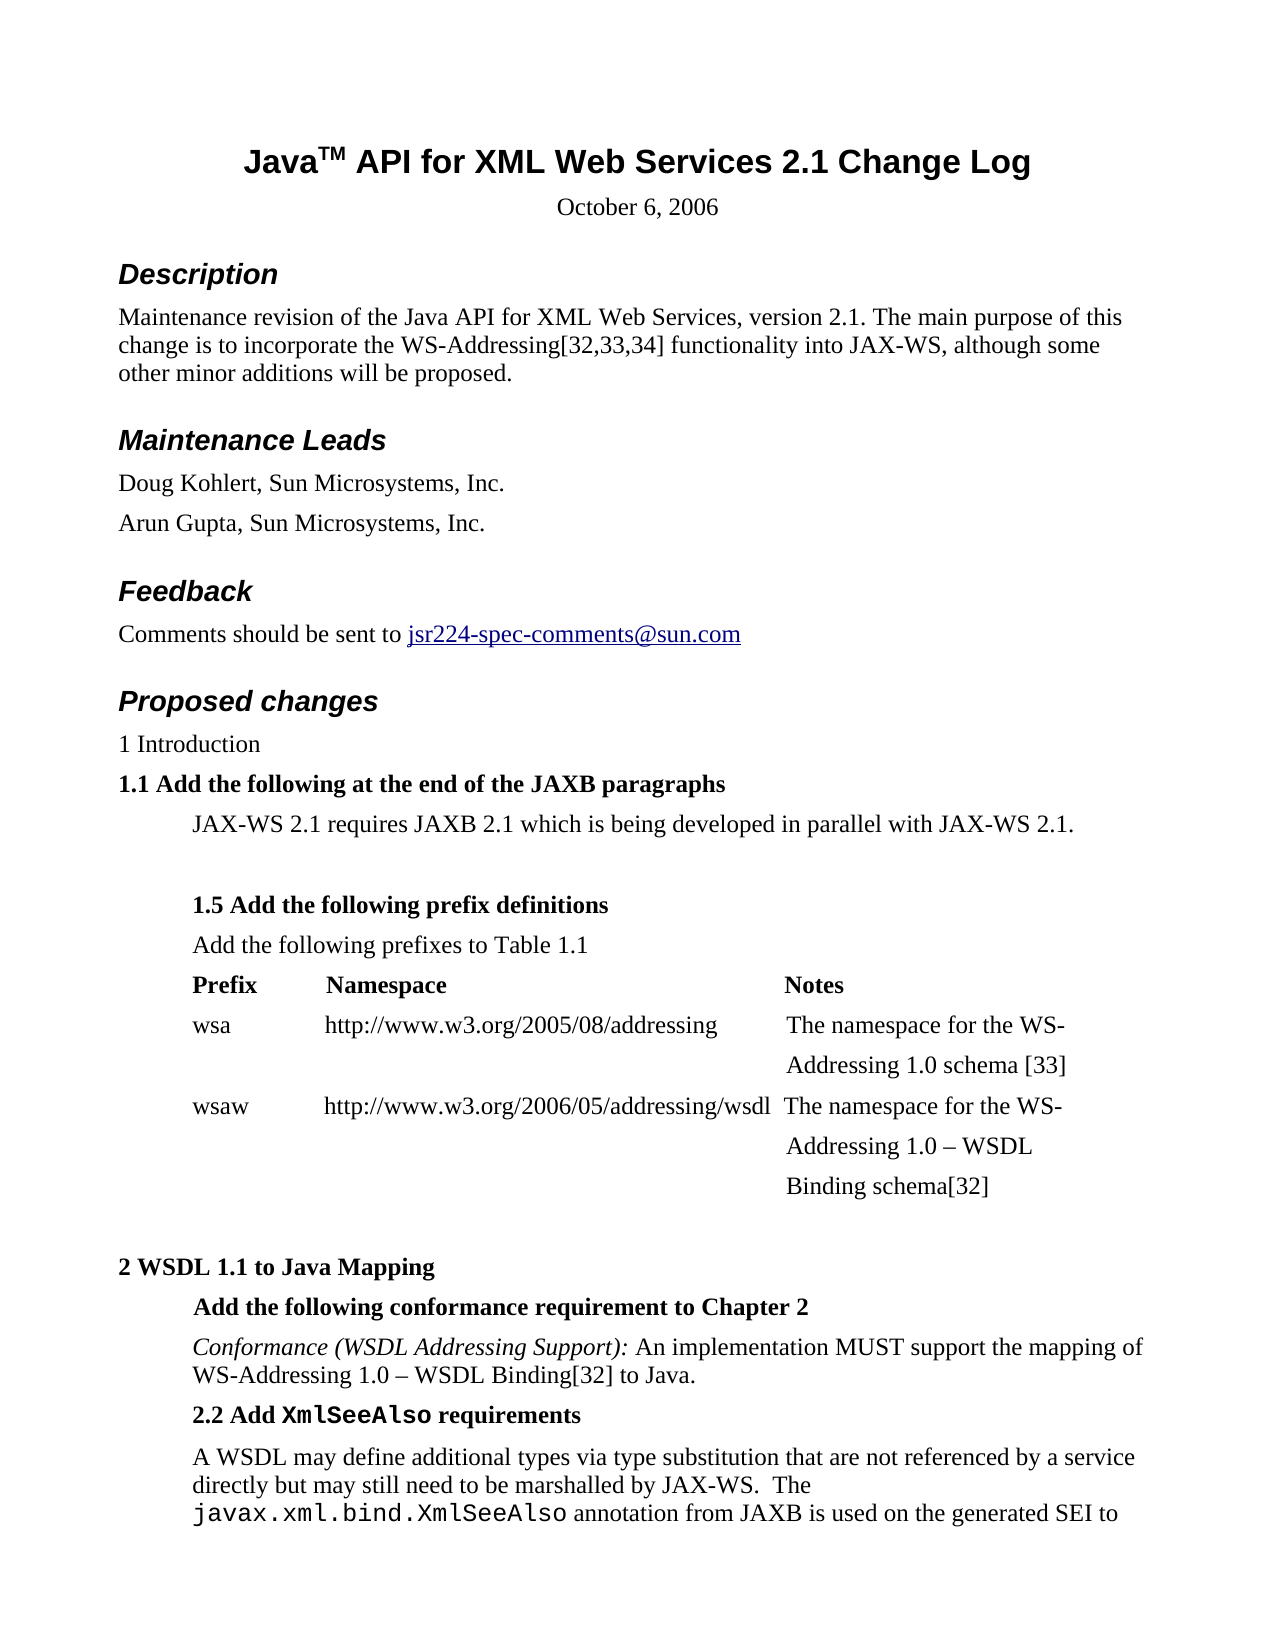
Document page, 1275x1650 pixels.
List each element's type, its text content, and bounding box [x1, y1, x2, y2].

text JAX-WS 2.1 requires JAXB 2.1 which is being developed in parallel with JAX-WS 2.1. [192, 810, 1157, 838]
subtitle Feedback [118, 574, 1157, 607]
text Addressing 1.0 – WSDL [192, 1132, 1157, 1160]
text October 6, 2006 [118, 193, 1157, 221]
text wsa http://www.w3.org/2005/08/addressing The namespace for the WS- [192, 1011, 1157, 1039]
text Prefix Namespace Notes [192, 971, 1157, 999]
text Arun Gupta, Sun Microsystems, Inc. [118, 509, 1157, 537]
text 2.2 Add XmlSeeAlso requirements [192, 1401, 1157, 1431]
text 2 WSDL 1.1 to Java Mapping [118, 1253, 1157, 1280]
text Binding schema[32] [192, 1172, 1157, 1200]
text Add the following conformance requirement to Chapter 2 [118, 1293, 1157, 1321]
text Addressing 1.0 schema [33] [192, 1052, 1157, 1079]
subtitle Maintenance Leads [118, 424, 1157, 457]
text A WSDL may define additional types via type substitution that are not referenced by a service directly but may still need to be marshalled by JAX-WS. The javax.xml.bind.XmlSeeAlso annotation from JAXB is used on the generated SEI to [192, 1443, 1157, 1528]
text wsaw http://www.w3.org/2006/05/addressing/wsdl The namespace for the WS- [192, 1092, 1157, 1119]
subtitle JavaTM API for XML Web Services 2.1 Change Log [118, 143, 1157, 181]
subtitle Proposed changes [118, 685, 1157, 717]
text Maintenance revision of the Java API for XML Web Services, version 2.1. The main purpose of this change is to incorporate the WS-Addressing[32,33,34] functionality into JAX-WS, although some other minor additions will be proposed. [118, 303, 1157, 387]
subtitle Description [118, 258, 1157, 291]
text Add the following prefixes to Table 1.1 [192, 931, 1157, 959]
text Doug Kohlert, Sun Microsystems, Inc. [118, 469, 1157, 497]
text 1 Introduction [118, 730, 1157, 758]
text Comments should be sent to jsr224-spec-comments@sun.com [118, 620, 1157, 647]
text 1.5 Add the following prefix definitions [192, 891, 1157, 918]
text 1.1 Add the following at the end of the JAXB paragraphs [118, 770, 1157, 798]
text Conformance (WSDL Addressing Support): An implementation MUST support the mapping of WS-Addressing 1.0 – WSDL Binding[32] to Java. [192, 1333, 1157, 1388]
